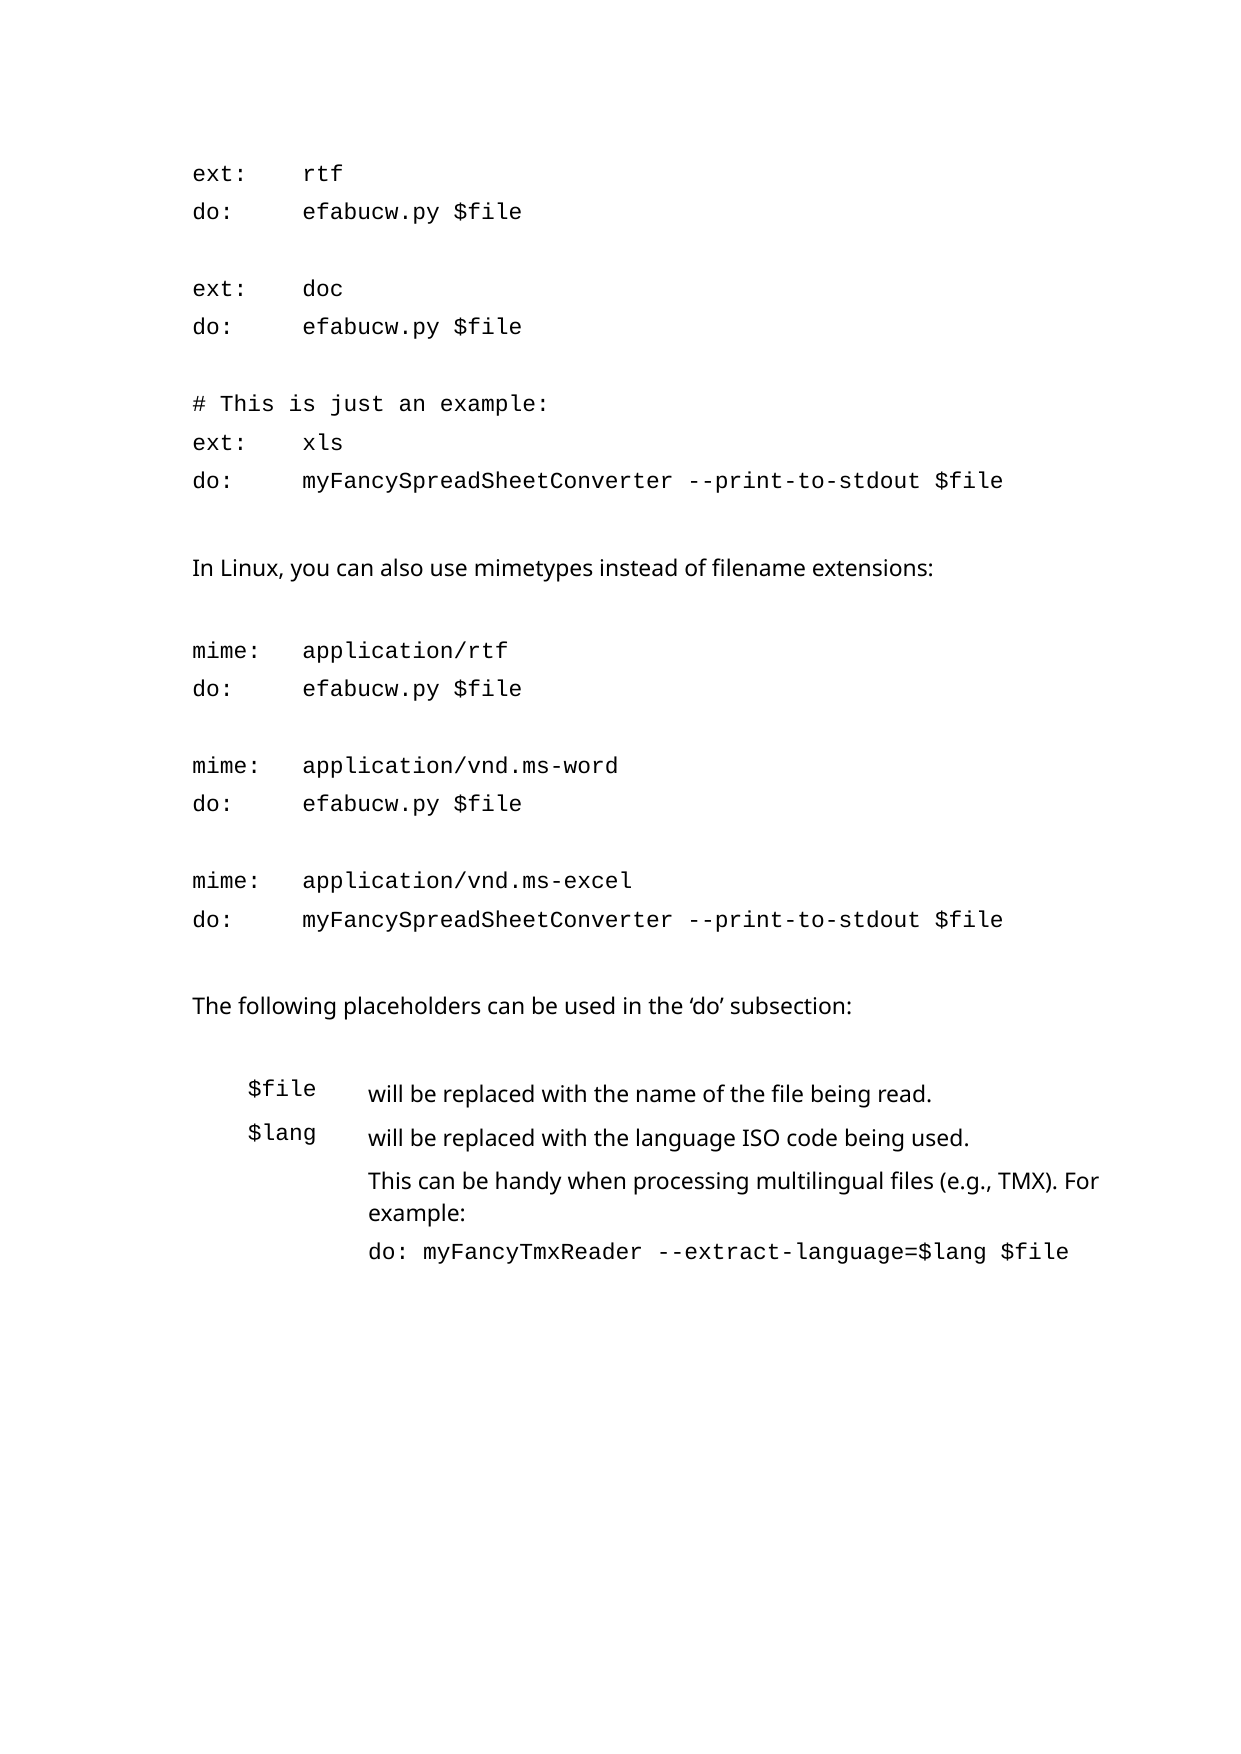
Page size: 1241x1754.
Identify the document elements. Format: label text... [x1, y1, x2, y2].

text mime: application/rtf [192, 639, 1122, 665]
text ext: rtf [192, 162, 1122, 188]
text # This is just an example: [192, 392, 1122, 418]
text do: myFancySpreadSheetConverter --print-to-stdout $file [192, 469, 1122, 495]
table_cell will be replaced with the language ISO code being used. This can be handy when processing multilingual files (e.g., TMX). For example: do: myFancyTmxReader --extract-language=$lang $file [368, 1122, 1122, 1279]
text In Linux, you can also use mimetypes instead of filename extensions: [192, 552, 1122, 583]
text do: efabucw.py $file [192, 677, 1122, 703]
table_cell $lang [196, 1122, 368, 1279]
text do: efabucw.py $file [192, 316, 1122, 342]
text do: myFancySpreadSheetConverter --print-to-stdout $file [192, 908, 1122, 934]
text do: efabucw.py $file [192, 200, 1122, 226]
text ext: xls [192, 431, 1122, 457]
text ext: doc [192, 277, 1122, 303]
text The following placeholders can be used in the ‘do’ subsection: [192, 990, 1122, 1022]
text mime: application/vnd.ms-excel [192, 870, 1122, 896]
table_header will be replaced with the name of the file being read. [368, 1078, 1122, 1122]
text do: efabucw.py $file [192, 793, 1122, 819]
text mime: application/vnd.ms-word [192, 754, 1122, 780]
table_header $file [196, 1078, 368, 1122]
